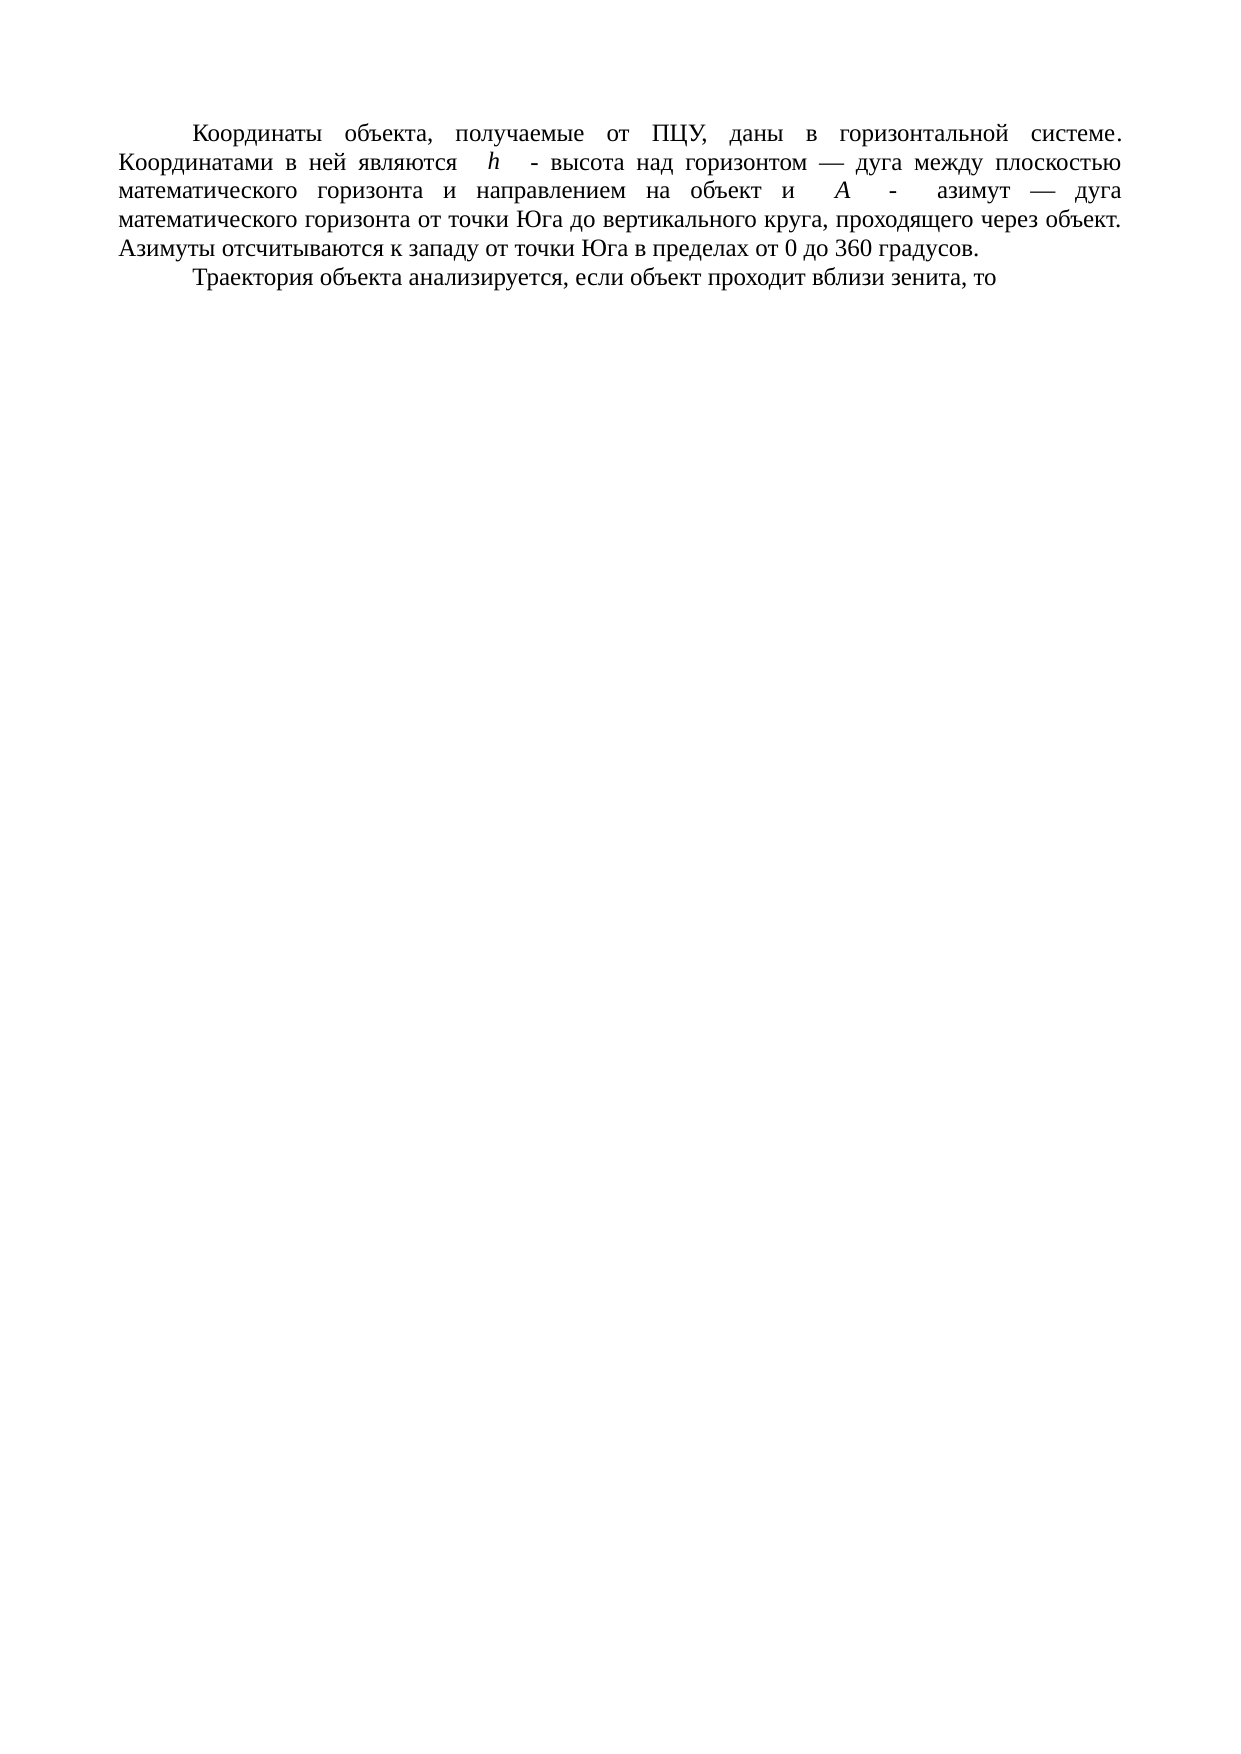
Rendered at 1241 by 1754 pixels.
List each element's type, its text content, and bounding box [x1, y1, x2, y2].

text Координаты объекта, получаемые от ПЦУ, даны в горизонтальной системе. Координатами в ней являются - высота над горизонтом — дуга между плоскостью математического горизонта и направлением на объект и - азимут — дуга математического горизонта от точки Юга до вертикального круга, проходящего через объект. Азимуты отсчитываются к западу от точки Юга в пределах от 0 до 360 градусов. [118, 118, 1122, 262]
text Траектория объекта анализируется, если объект проходит вблизи зенита, то [118, 262, 1122, 291]
